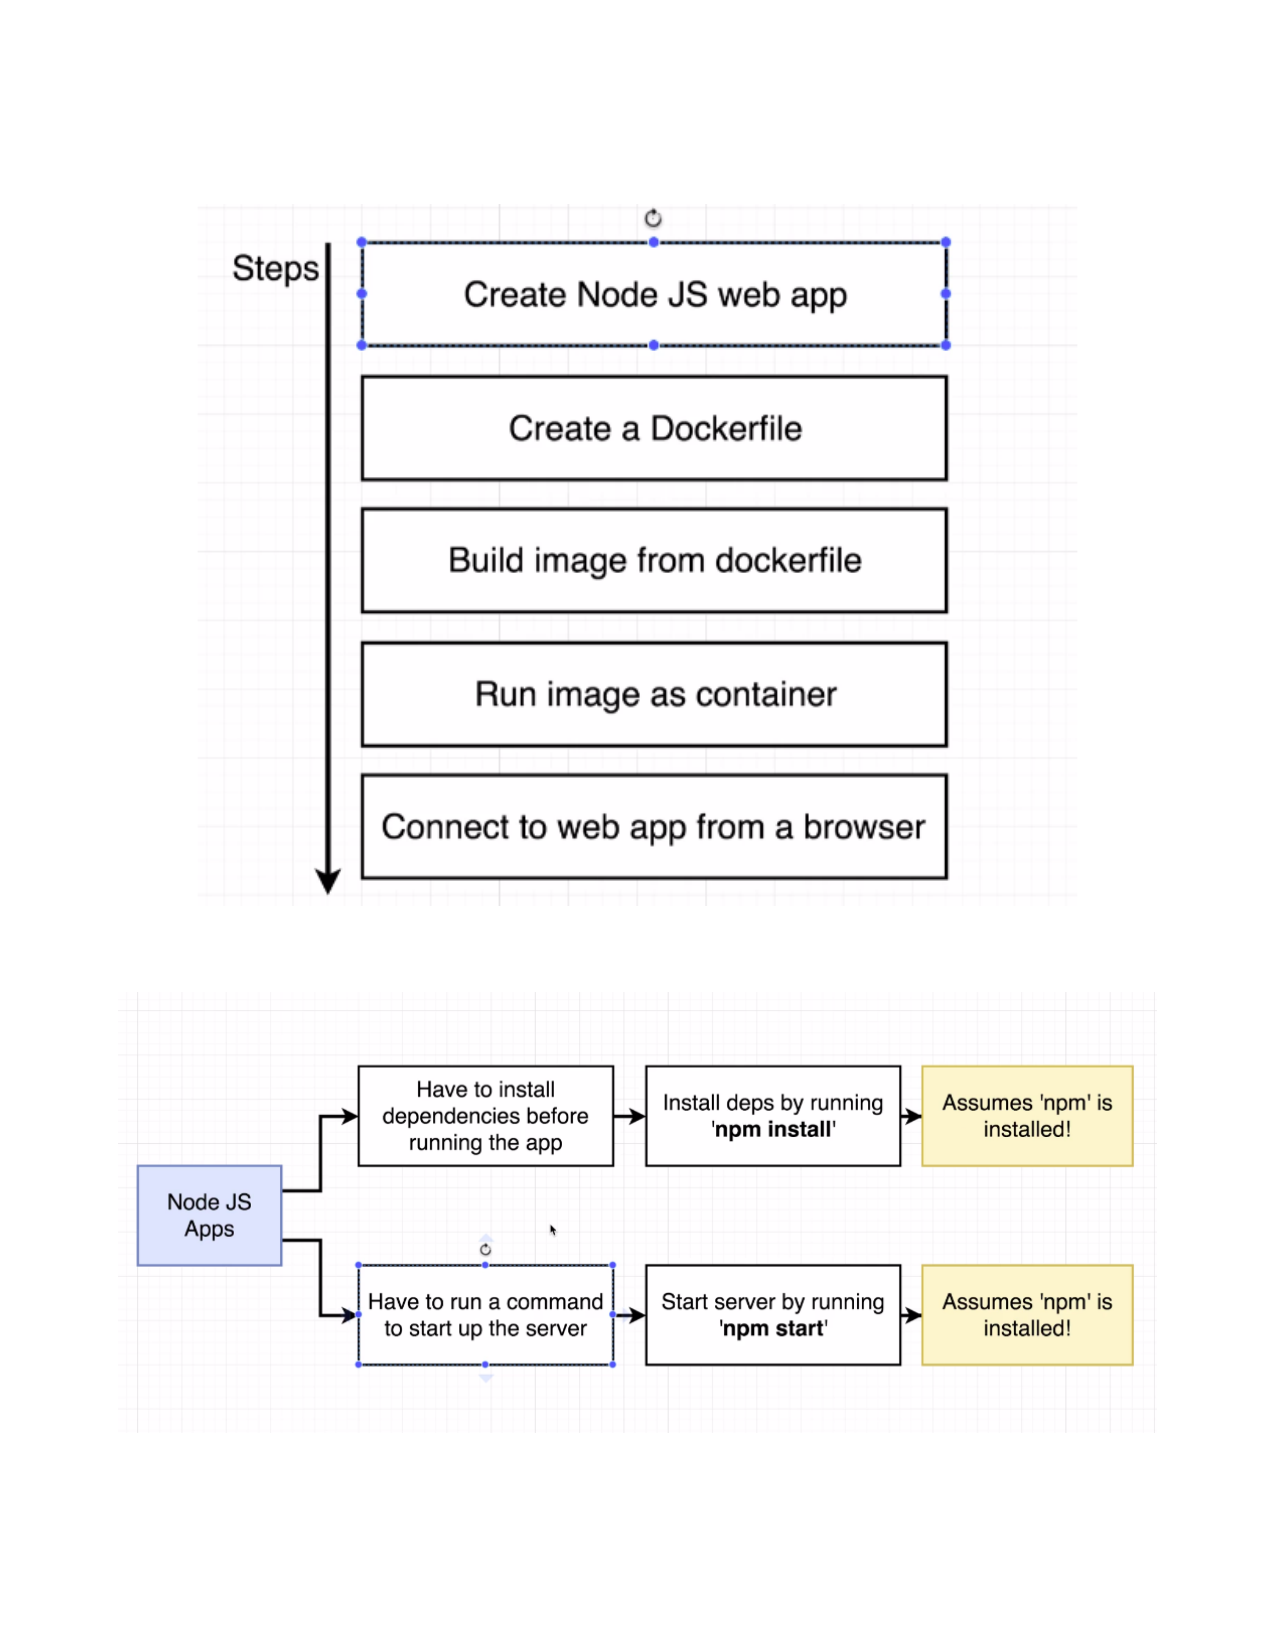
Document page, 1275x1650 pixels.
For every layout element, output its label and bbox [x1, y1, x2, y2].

picture [118, 992, 1157, 1433]
picture [197, 204, 1078, 906]
